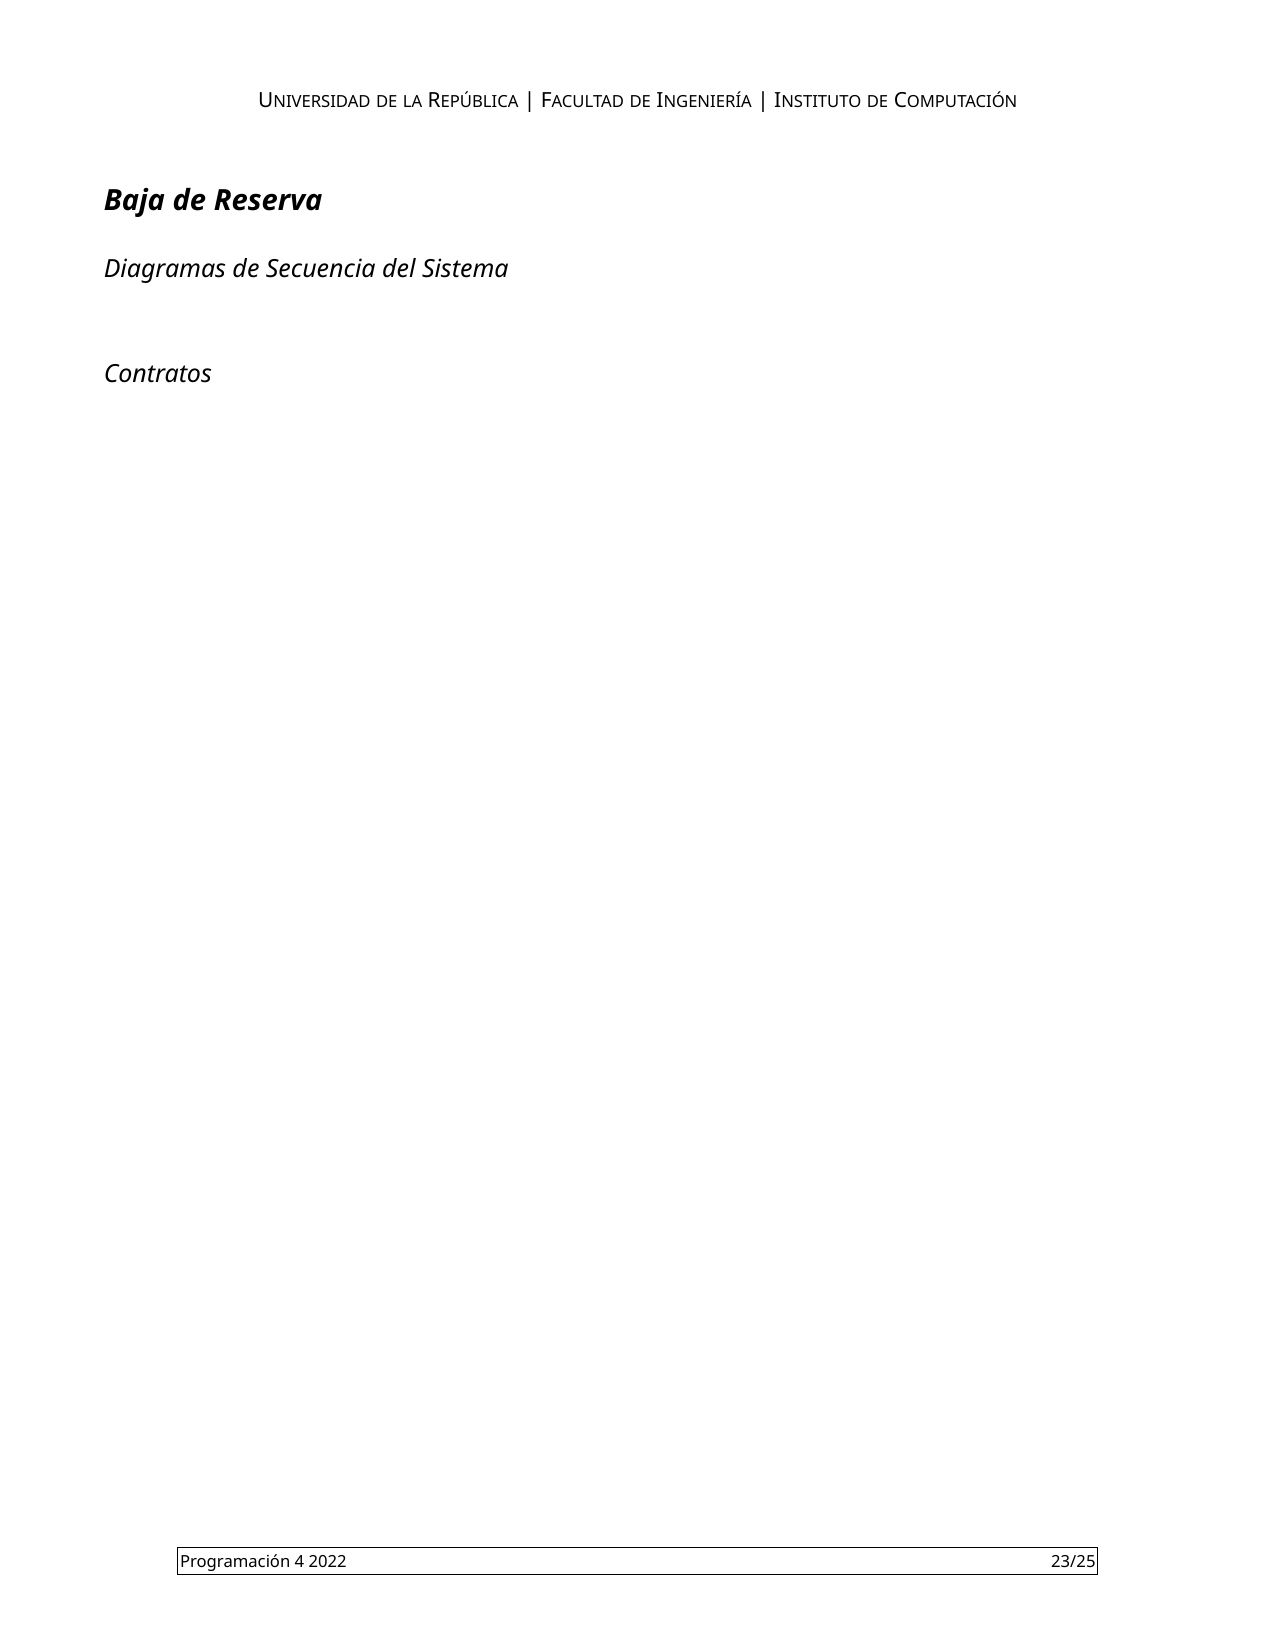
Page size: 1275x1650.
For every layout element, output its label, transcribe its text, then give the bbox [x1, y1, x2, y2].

subtitle Baja de Reserva [103, 179, 1098, 219]
subtitle Contratos [103, 356, 1098, 390]
subtitle Diagramas de Secuencia del Sistema [103, 250, 1098, 284]
